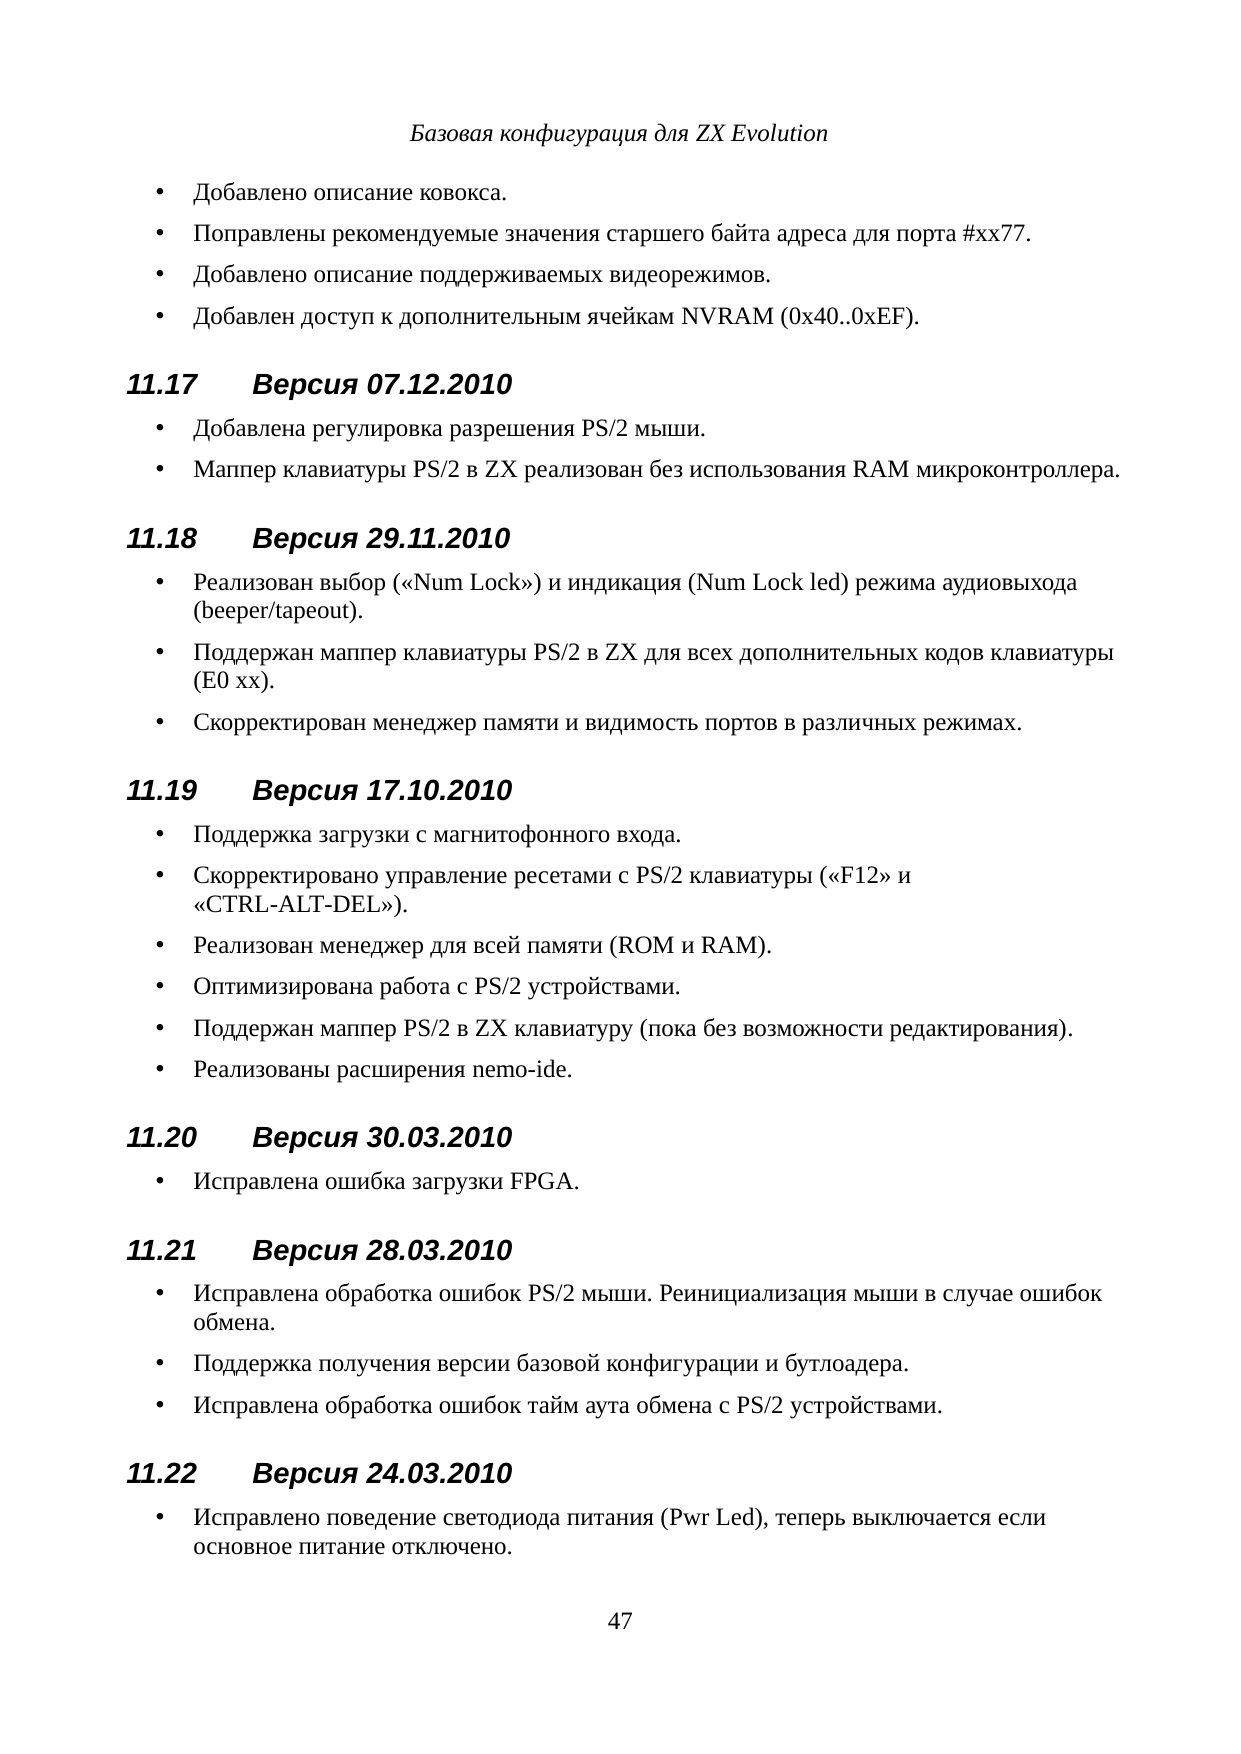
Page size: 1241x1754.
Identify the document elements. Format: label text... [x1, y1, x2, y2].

list Поправлены рекомендуемые значения старшего байта адреса для порта #xx77. [156, 218, 1122, 247]
list Реализован менеджер для всей памяти (ROM и RAM). [156, 930, 1122, 959]
subtitle Версия 24.03.2010 [118, 1456, 1122, 1489]
list Исправлена обработка ошибок тайм аута обмена с PS/2 устройствами. [156, 1390, 1122, 1418]
list Добавлено описание поддерживаемых видеорежимов. [156, 259, 1122, 288]
list Добавлен доступ к дополнительным ячейкам NVRAM (0x40..0xEF). [156, 301, 1122, 329]
list Исправлено поведение светодиода питания (Pwr Led), теперь выключается если основное питание отключено. [156, 1502, 1122, 1559]
list Маппер клавиатуры PS/2 в ZX реализован без использования RAM микроконтроллера. [156, 454, 1122, 483]
subtitle Версия 17.10.2010 [118, 773, 1122, 806]
list Добавлено описание ковокса. [156, 177, 1122, 206]
list Добавлена регулировка разрешения PS/2 мыши. [156, 413, 1122, 442]
subtitle Версия 30.03.2010 [118, 1120, 1122, 1154]
list Реализованы расширения nemo-ide. [156, 1054, 1122, 1083]
list Реализован выбор («Num Lock») и индикация (Num Lock led) режима аудиовыхода (beeper/tapeout). [156, 567, 1122, 624]
list Поддержка загрузки с магнитофонного входа. [156, 819, 1122, 848]
list Исправлена обработка ошибок PS/2 мыши. Реинициализация мыши в случае ошибок обмена. [156, 1278, 1122, 1336]
subtitle Версия 07.12.2010 [118, 367, 1122, 401]
list Поддержка получения версии базовой конфигурации и бутлоадера. [156, 1348, 1122, 1377]
list Поддержан маппер клавиатуры PS/2 в ZX для всех дополнительных кодов клавиатуры (E0 xx). [156, 637, 1122, 694]
list Скорректирован менеджер памяти и видимость портов в различных режимах. [156, 707, 1122, 735]
subtitle Версия 29.11.2010 [118, 521, 1122, 554]
subtitle Версия 28.03.2010 [118, 1232, 1122, 1266]
list Поддержан маппер PS/2 в ZX клавиатуру (пока без возможности редактирования). [156, 1013, 1122, 1041]
list Скорректировано управление ресетами с PS/2 клавиатуры («F12» и «CTRL‑ALT‑DEL»). [156, 860, 1122, 918]
list Исправлена ошибка загрузки FPGA. [156, 1166, 1122, 1195]
list Оптимизирована работа с PS/2 устройствами. [156, 971, 1122, 1000]
